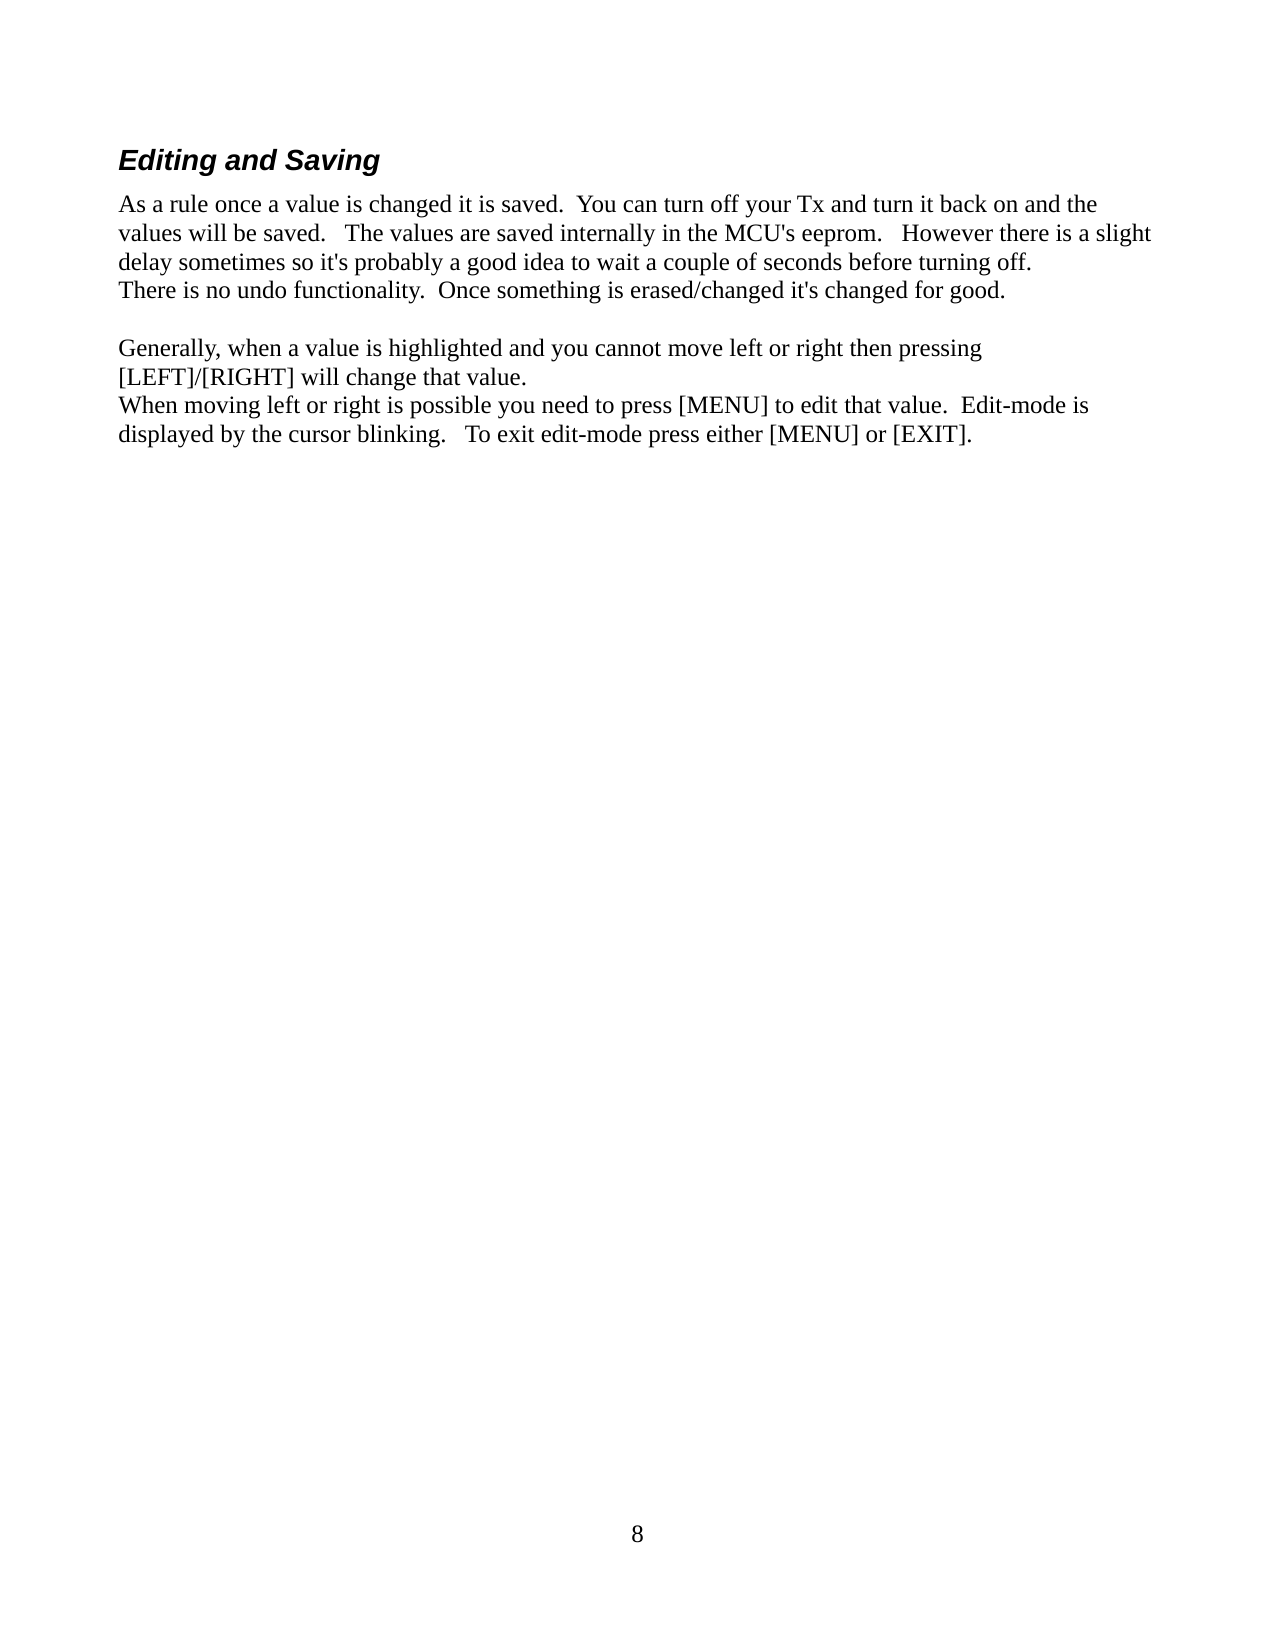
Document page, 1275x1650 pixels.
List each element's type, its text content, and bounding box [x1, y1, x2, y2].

text When moving left or right is possible you need to press [MENU] to edit that value. Edit-mode is displayed by the cursor blinking. To exit edit-mode press either [MENU] or [EXIT]. [118, 390, 1157, 448]
text There is no undo functionality. Once something is erased/changed it's changed for good. [118, 275, 1157, 304]
text Generally, when a value is highlighted and you cannot move left or right then pressing [LEFT]/[RIGHT] will change that value. [118, 333, 1157, 390]
text As a rule once a value is changed it is saved. You can turn off your Tx and turn it back on and the values will be saved. The values are saved internally in the MCU's eeprom. However there is a slight delay sometimes so it's probably a good idea to wait a couple of seconds before turning off. [118, 189, 1157, 275]
subtitle Editing and Saving [118, 143, 1157, 177]
